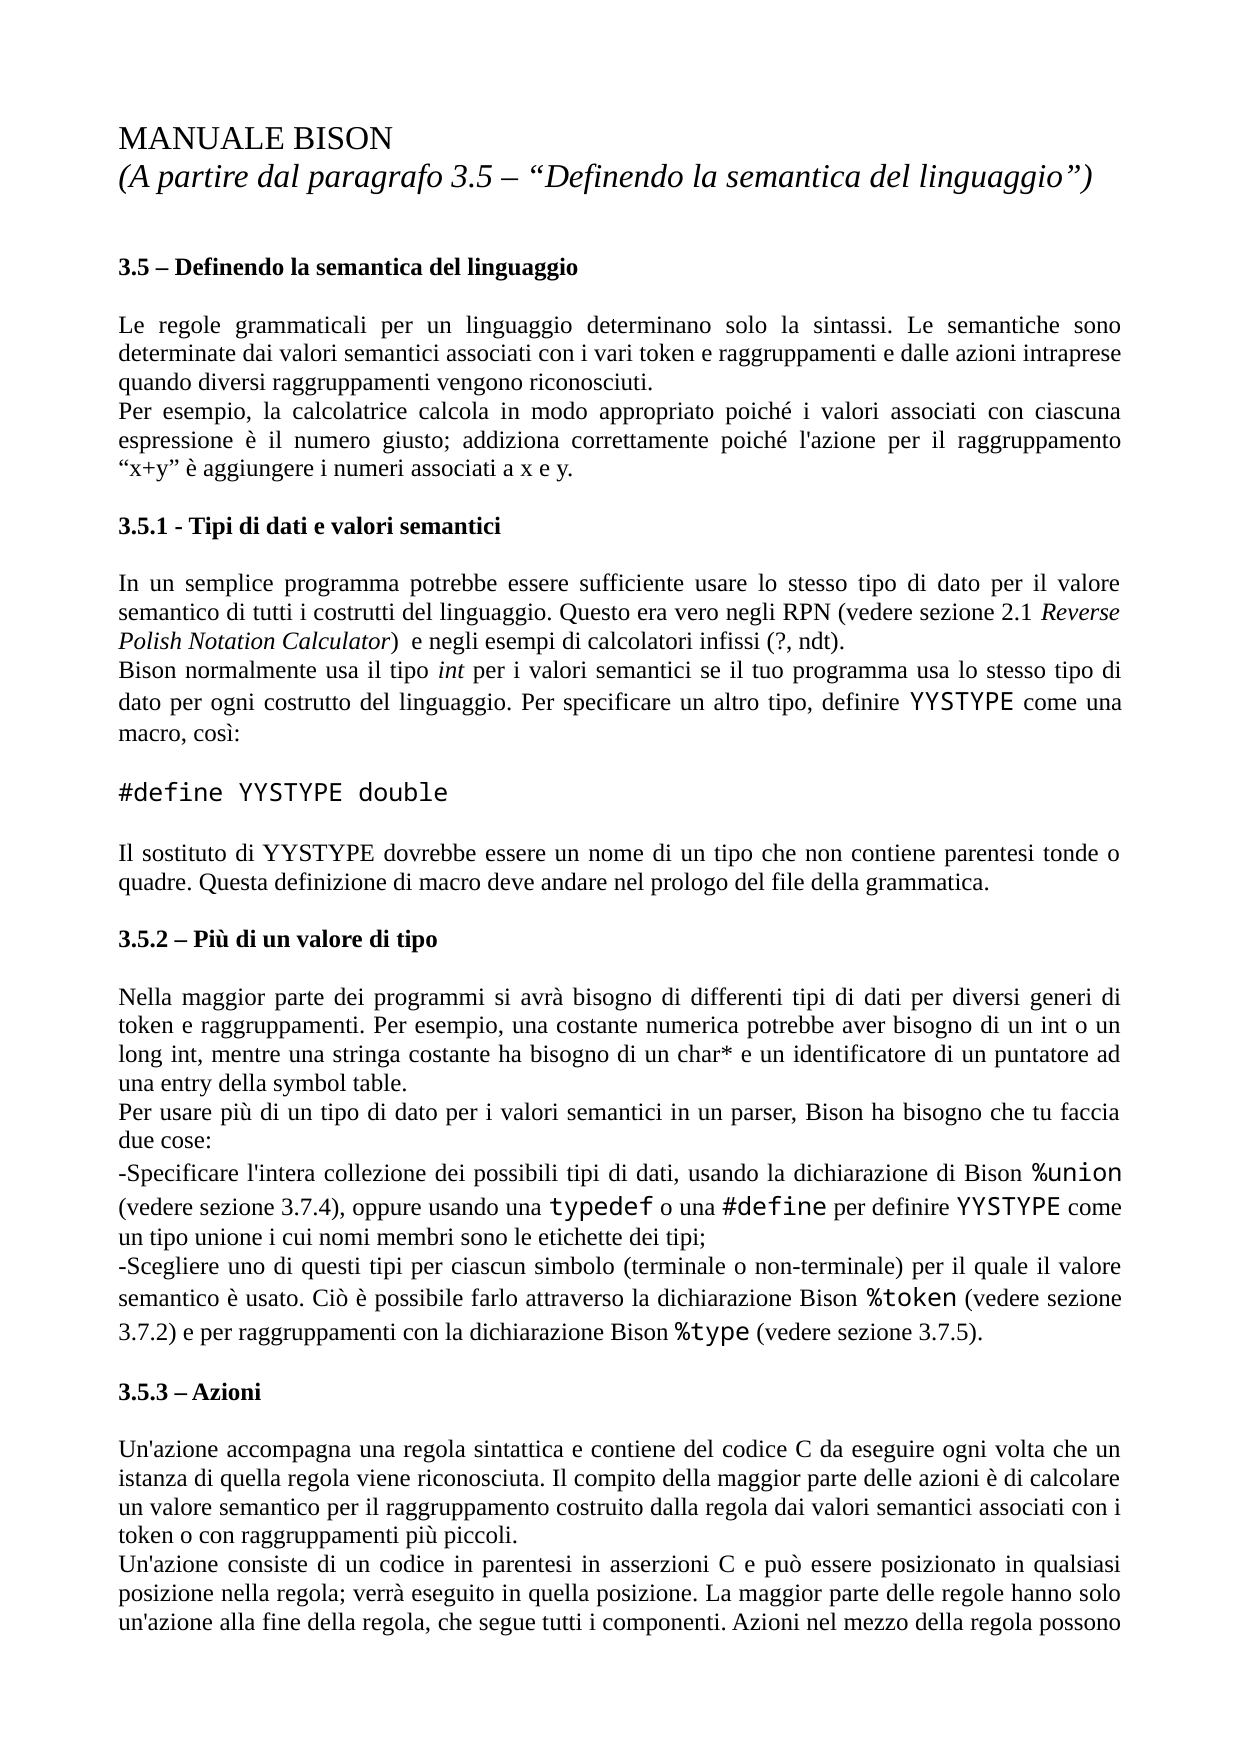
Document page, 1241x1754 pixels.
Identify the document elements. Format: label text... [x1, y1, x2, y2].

text 3.5 – Definendo la semantica del linguaggio [118, 252, 1122, 281]
text -Scegliere uno di questi tipi per ciascun simbolo (terminale o non-terminale) per il quale il valore semantico è usato. Ciò è possibile farlo attraverso la dichiarazione Bison %token (vedere sezione 3.7.2) e per raggruppamenti con la dichiarazione Bison %type (vedere sezione 3.7.5). [118, 1251, 1122, 1348]
text Un'azione accompagna una regola sintattica e contiene del codice C da eseguire ogni volta che un istanza di quella regola viene riconosciuta. Il compito della maggior parte delle azioni è di calcolare un valore semantico per il raggruppamento costruito dalla regola dai valori semantici associati con i token o con raggruppamenti più piccoli. [118, 1434, 1122, 1549]
text #define YYSTYPE double [118, 775, 1122, 809]
text MANUALE BISON [118, 118, 1122, 156]
text Il sostituto di YYSTYPE dovrebbe essere un nome di un tipo che non contiene parentesi tonde o quadre. Questa definizione di macro deve andare nel prologo del file della grammatica. [118, 838, 1122, 895]
text 3.5.2 – Più di un valore di tipo [118, 924, 1122, 953]
text In un semplice programma potrebbe essere sufficiente usare lo stesso tipo di dato per il valore semantico di tutti i costrutti del linguaggio. Questo era vero negli RPN (vedere sezione 2.1 Reverse Polish Notation Calculator) e negli esempi di calcolatori infissi (?, ndt). [118, 568, 1122, 655]
text (A partire dal paragrafo 3.5 – “Definendo la semantica del linguaggio”) [118, 156, 1122, 195]
text 3.5.1 - Tipi di dati e valori semantici [118, 511, 1122, 540]
text Un'azione consiste di un codice in parentesi in asserzioni C e può essere posizionato in qualsiasi posizione nella regola; verrà eseguito in quella posizione. La maggior parte delle regole hanno solo un'azione alla fine della regola, che segue tutti i componenti. Azioni nel mezzo della regola possono [118, 1549, 1122, 1635]
text Per esempio, la calcolatrice calcola in modo appropriato poiché i valori associati con ciascuna espressione è il numero giusto; addiziona correttamente poiché l'azione per il raggruppamento “x+y” è aggiungere i numeri associati a x e y. [118, 396, 1122, 482]
text Bison normalmente usa il tipo int per i valori semantici se il tuo programma usa lo stesso tipo di dato per ogni costrutto del linguaggio. Per specificare un altro tipo, definire YYSTYPE come una macro, così: [118, 655, 1122, 746]
text Le regole grammaticali per un linguaggio determinano solo la sintassi. Le semantiche sono determinate dai valori semantici associati con i vari token e raggruppamenti e dalle azioni intraprese quando diversi raggruppamenti vengono riconosciuti. [118, 310, 1122, 396]
text -Specificare l'intera collezione dei possibili tipi di dati, usando la dichiarazione di Bison %union (vedere sezione 3.7.4), oppure usando una typedef o una #define per definire YYSTYPE come un tipo unione i cui nomi membri sono le etichette dei tipi; [118, 1154, 1122, 1251]
text Nella maggior parte dei programmi si avrà bisogno di differenti tipi di dati per diversi generi di token e raggruppamenti. Per esempio, una costante numerica potrebbe aver bisogno di un int o un long int, mentre una stringa costante ha bisogno di un char* e un identificatore di un puntatore ad una entry della symbol table. [118, 982, 1122, 1097]
text 3.5.3 – Azioni [118, 1377, 1122, 1405]
text Per usare più di un tipo di dato per i valori semantici in un parser, Bison ha bisogno che tu faccia due cose: [118, 1097, 1122, 1154]
